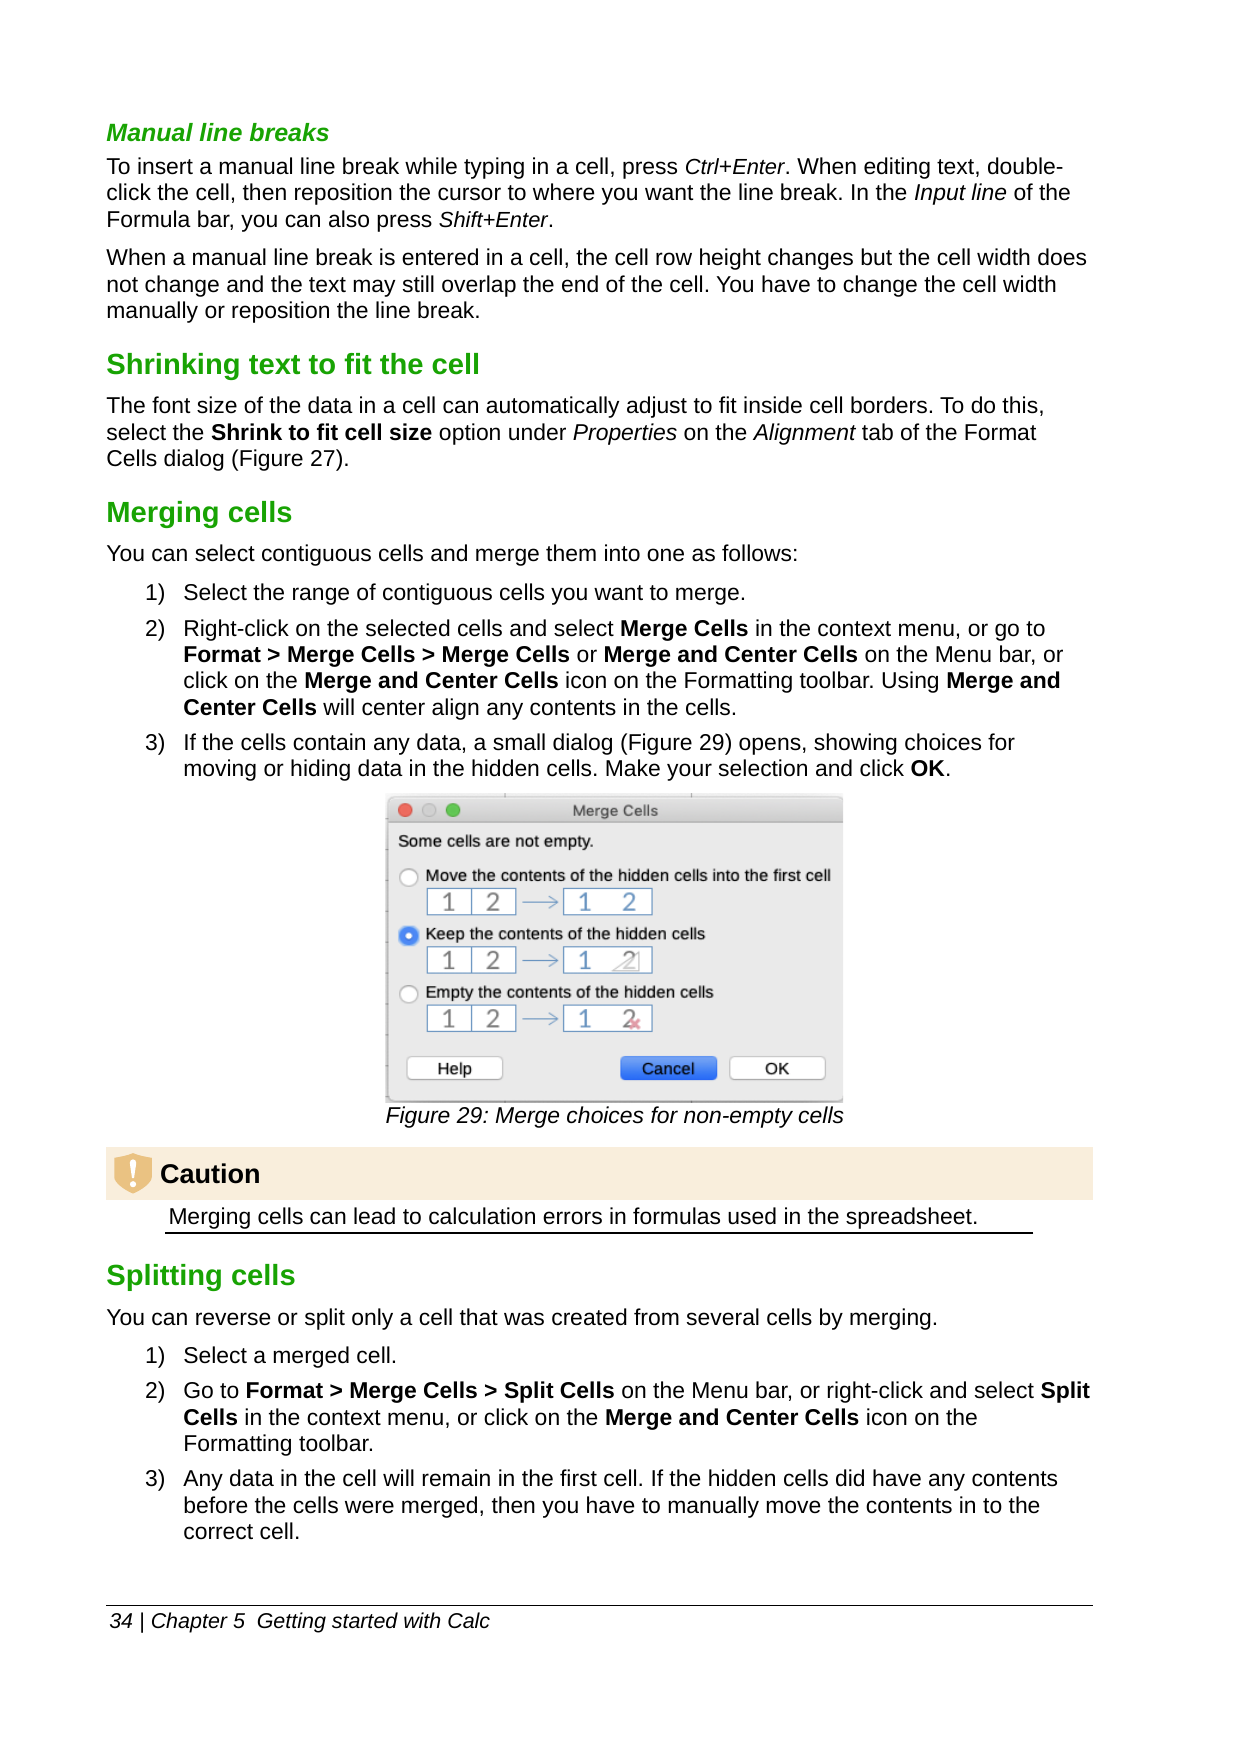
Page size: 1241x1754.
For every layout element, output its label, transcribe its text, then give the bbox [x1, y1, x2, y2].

text You can reverse or split only a cell that was created from several cells by merging. [106, 1303, 1093, 1330]
list Right-click on the selected cells and select Merge Cells in the context menu, or go to Format > Merge Cells > Merge Cells or Merge and Center Cells on the Menu bar, or click on the Merge and Center Cells icon on the Formatting toolbar. Using Merge and Center Cells will center align any contents in the cells. [165, 614, 1093, 720]
subtitle Shrinking text to fit the cell [106, 347, 1093, 381]
picture [385, 793, 844, 1103]
list Any data in the cell will remain in the first cell. If the hidden cells did have any contents before the cells were merged, then you have to manually move the contents in to the correct cell. [165, 1465, 1093, 1544]
list Select a merged cell. [165, 1342, 1093, 1369]
list Select the range of contiguous cells you want to merge. [165, 579, 1093, 606]
list Figure 29: Merge choices for non-empty cells [385, 793, 873, 1129]
text To insert a manual line break while typing in a cell, press Ctrl+Enter. When editing text, double-click the cell, then reposition the cursor to where you want the line break. In the Input line of the Formula bar, you can also press Shift+Enter. [106, 153, 1093, 232]
subtitle Merging cells [106, 495, 1093, 529]
text Merging cells can lead to calculation errors in formulas used in the spreadsheet. [165, 1200, 1033, 1232]
list Go to Format > Merge Cells > Split Cells on the Menu bar, or right-click and select Split Cells in the context menu, or click on the Merge and Center Cells icon on the Formatting toolbar. [165, 1377, 1093, 1457]
text When a manual line break is entered in a cell, the cell row height changes but the cell width does not change and the text may still overlap the end of the cell. You have to change the cell width manually or reposition the line break. [106, 244, 1093, 323]
list If the cells contain any data, a small dialog (Figure 29) opens, showing choices for moving or hiding data in the hidden cells. Make your selection and click OK. [165, 729, 1093, 781]
subtitle Manual line breaks [106, 118, 1093, 147]
text You can select contiguous cells and merge them into one as follows: [106, 540, 1093, 567]
subtitle Caution [106, 1147, 1093, 1200]
text The font size of the data in a cell can automatically adjust to fit inside cell borders. To do this, select the Shrink to fit cell size option under Properties on the Alignment tab of the Format Cells dialog (Figure 27). [106, 392, 1093, 471]
subtitle Splitting cells [106, 1258, 1093, 1292]
